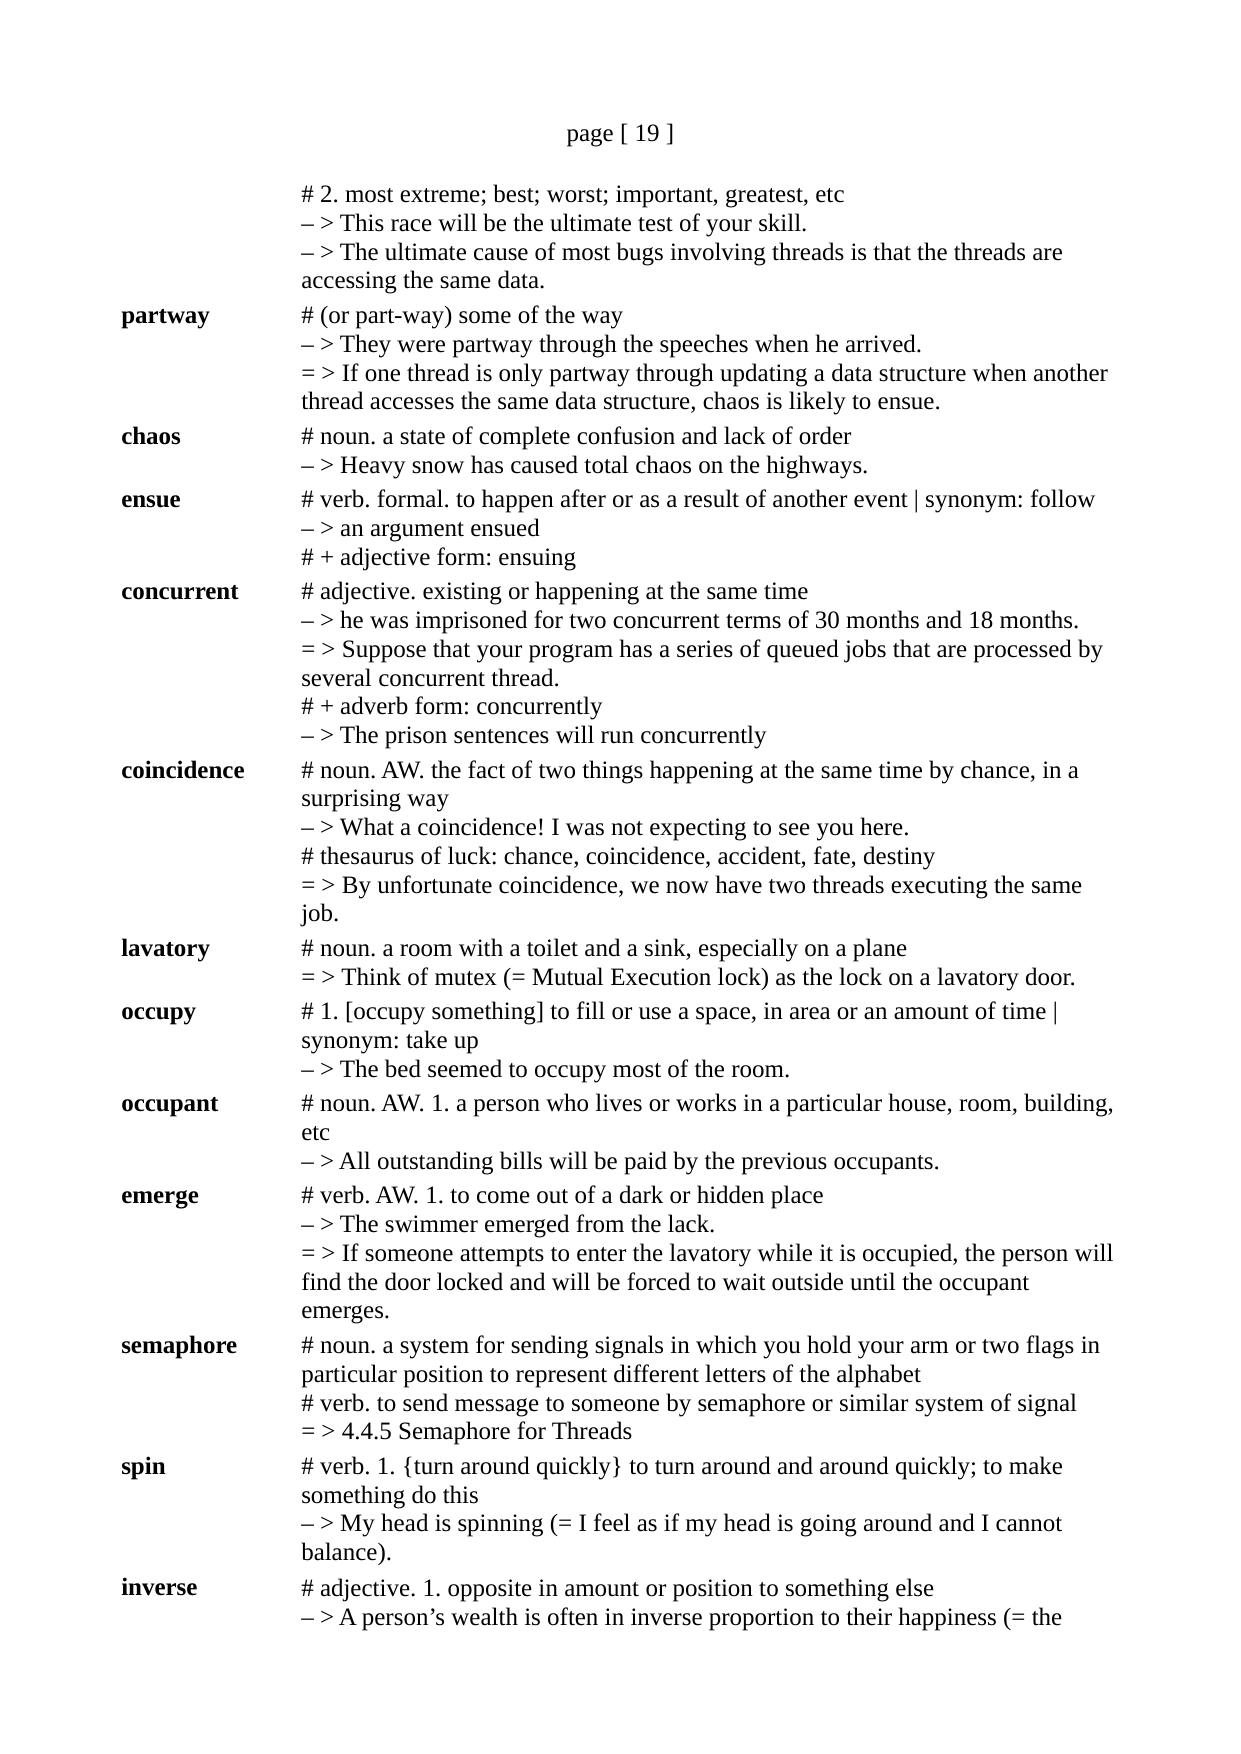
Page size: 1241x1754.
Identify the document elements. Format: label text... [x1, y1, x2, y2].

table_cell # noun. a state of complete confusion and lack of order – > Heavy snow has caused total chaos on the highways. [298, 418, 1122, 481]
table_cell # noun. AW. the fact of two things happening at the same time by chance, in a surprising way – > What a coincidence! I was not expecting to see you here. # thesaurus of luck: chance, coincidence, accident, fate, destiny = > By unfortunate coincidence, we now have two threads executing the same job. [298, 752, 1122, 930]
table_cell # noun. a system for sending signals in which you hold your arm or two flags in particular position to represent different letters of the alphabet # verb. to send message to someone by semaphore or similar system of signal = > 4.4.5 Semaphore for Threads [298, 1327, 1122, 1448]
table_cell [118, 176, 298, 297]
table_cell chaos [118, 418, 298, 481]
table_cell emerge [118, 1178, 298, 1327]
table_cell # noun. a room with a toilet and a sink, especially on a plane = > Think of mutex (= Mutual Execution lock) as the lock on a lavatory door. [298, 930, 1122, 993]
table_cell partway [118, 297, 298, 418]
table_cell semaphore [118, 1327, 298, 1448]
table_cell inverse [118, 1569, 298, 1636]
table_cell # adjective. 1. opposite in amount or position to something else – > A person’s wealth is often in inverse proportion to their happiness (= the [298, 1569, 1122, 1636]
table_cell # verb. 1. {turn around quickly} to turn around and around quickly; to make something do this – > My head is spinning (= I feel as if my head is going around and I cannot balance). [298, 1448, 1122, 1569]
table_cell occupant [118, 1086, 298, 1178]
table_cell # verb. AW. 1. to come out of a dark or hidden place – > The swimmer emerged from the lack. = > If someone attempts to enter the lavatory while it is occupied, the person will find the door locked and will be forced to wait outside until the occupant emerges. [298, 1178, 1122, 1327]
table_cell concurrent [118, 574, 298, 752]
table_cell # noun. AW. 1. a person who lives or works in a particular house, room, building, etc – > All outstanding bills will be paid by the previous occupants. [298, 1086, 1122, 1178]
table_cell # 1. [occupy something] to fill or use a space, in area or an amount of time | synonym: take up – > The bed seemed to occupy most of the room. [298, 994, 1122, 1086]
table_cell spin [118, 1448, 298, 1569]
table_cell # verb. formal. to happen after or as a result of another event | synonym: follow – > an argument ensued # + adjective form: ensuing [298, 481, 1122, 573]
table_cell # (or part-way) some of the way – > They were partway through the speeches when he arrived. = > If one thread is only partway through updating a data structure when another thread accesses the same data structure, chaos is likely to ensue. [298, 297, 1122, 418]
table_cell # 2. most extreme; best; worst; important, greatest, etc – > This race will be the ultimate test of your skill. – > The ultimate cause of most bugs involving threads is that the threads are accessing the same data. [298, 176, 1122, 297]
table_cell ensue [118, 481, 298, 573]
table_cell # adjective. existing or happening at the same time – > he was imprisoned for two concurrent terms of 30 months and 18 months. = > Suppose that your program has a series of queued jobs that are processed by several concurrent thread. # + adverb form: concurrently – > The prison sentences will run concurrently [298, 574, 1122, 752]
table_cell coincidence [118, 752, 298, 930]
table_cell occupy [118, 994, 298, 1086]
table_cell lavatory [118, 930, 298, 993]
